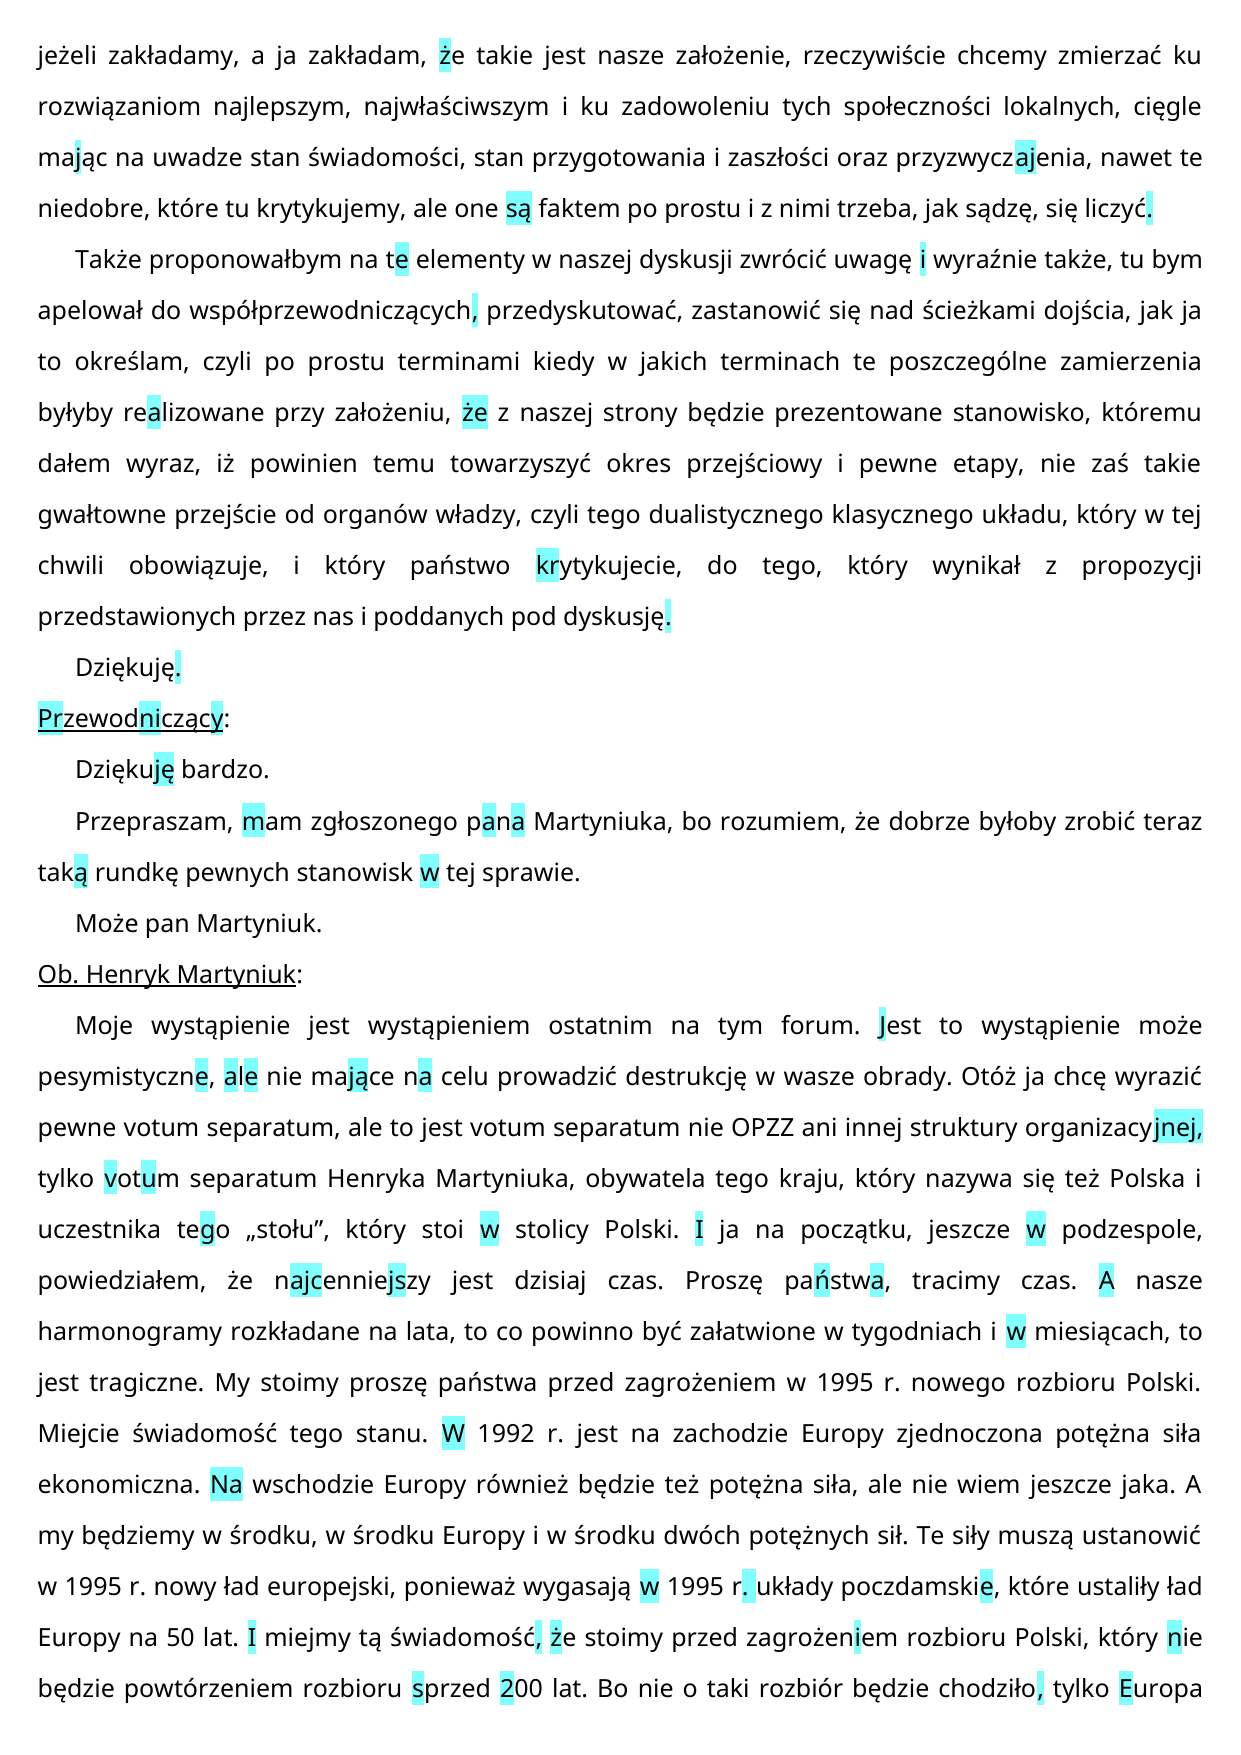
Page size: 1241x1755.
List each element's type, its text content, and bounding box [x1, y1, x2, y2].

text Przepraszam, mam zgłoszonego pana Martyniuka, bo rozumiem, że dobrze byłoby zrobić teraz taką rundkę pewnych stanowisk w tej sprawie. [37, 803, 1203, 888]
text Moje wystąpienie jest wystąpieniem ostatnim na tym forum. Jest to wystąpienie może pesymistyczne, ale nie mające na celu prowadzić destrukcję w wasze obrady. Otóż ja chcę wyrazić pewne votum separatum, ale to jest votum separatum nie OPZZ ani innej struktury organizacyjnej, tylko votum separatum Henryka Martyniuka, obywatela tego kraju, który nazywa się też Polska i uczestnika tego „stołu”, który stoi w stolicy Polski. I ja na początku, jeszcze w podzespole, powiedziałem, że najcenniejszy jest dzisiaj czas. Proszę państwa, tracimy czas. A nasze harmonogramy rozkładane na lata, to co powinno być załatwione w tygodniach i w miesiącach, to jest tragiczne. My stoimy proszę państwa przed zagrożeniem w 1995 r. nowego rozbioru Polski. Miejcie świadomość tego stanu. W 1992 r. jest na zachodzie Europy zjednoczona potężna siła ekonomiczna. Na wschodzie Europy również będzie też potężna siła, ale nie wiem jeszcze jaka. A my będziemy w środku, w środku Europy i w środku dwóch potężnych sił. Te siły muszą ustanowić w 1995 r. nowy ład europejski, ponieważ wygasają w 1995 r. układy poczdamskie, które ustaliły ład Europy na 50 lat. I miejmy tą świadomość, że stoimy przed zagrożeniem rozbioru Polski, który nie będzie powtórzeniem rozbioru sprzed 200 lat. Bo nie o taki rozbiór będzie chodziło, tylko Europa [37, 1007, 1203, 1705]
text jeżeli zakładamy, a ja zakładam, że takie jest nasze założenie, rzeczywiście chcemy zmierzać ku rozwiązaniom najlepszym, najwłaściwszym i ku zadowoleniu tych społeczności lokalnych, cięgle mając na uwadze stan świadomości, stan przygotowania i zaszłości oraz przyzwyczajenia, nawet te niedobre, które tu krytykujemy, ale one są faktem po prostu i z nimi trzeba, jak sądzę, się liczyć. [37, 37, 1203, 225]
text Ob. Henryk Martyniuk: [37, 956, 1203, 990]
text Dziękuję bardzo. [37, 752, 1203, 786]
text Dziękuję. [37, 650, 1203, 684]
text Także proponowałbym na te elementy w naszej dyskusji zwrócić uwagę i wyraźnie także, tu bym apelował do współprzewodniczących, przedyskutować, zastanowić się nad ścieżkami dojścia, jak ja to określam, czyli po prostu terminami kiedy w jakich terminach te poszczególne zamierzenia byłyby realizowane przy założeniu, że z naszej strony będzie prezentowane stanowisko, któremu dałem wyraz, iż powinien temu towarzyszyć okres przejściowy i pewne etapy, nie zaś takie gwałtowne przejście od organów władzy, czyli tego dualistycznego klasycznego układu, który w tej chwili obowiązuje, i który państwo krytykujecie, do tego, który wynikał z propozycji przedstawionych przez nas i poddanych pod dyskusję. [37, 242, 1203, 633]
text Przewodniczący: [37, 701, 1203, 735]
text Może pan Martyniuk. [37, 905, 1203, 939]
